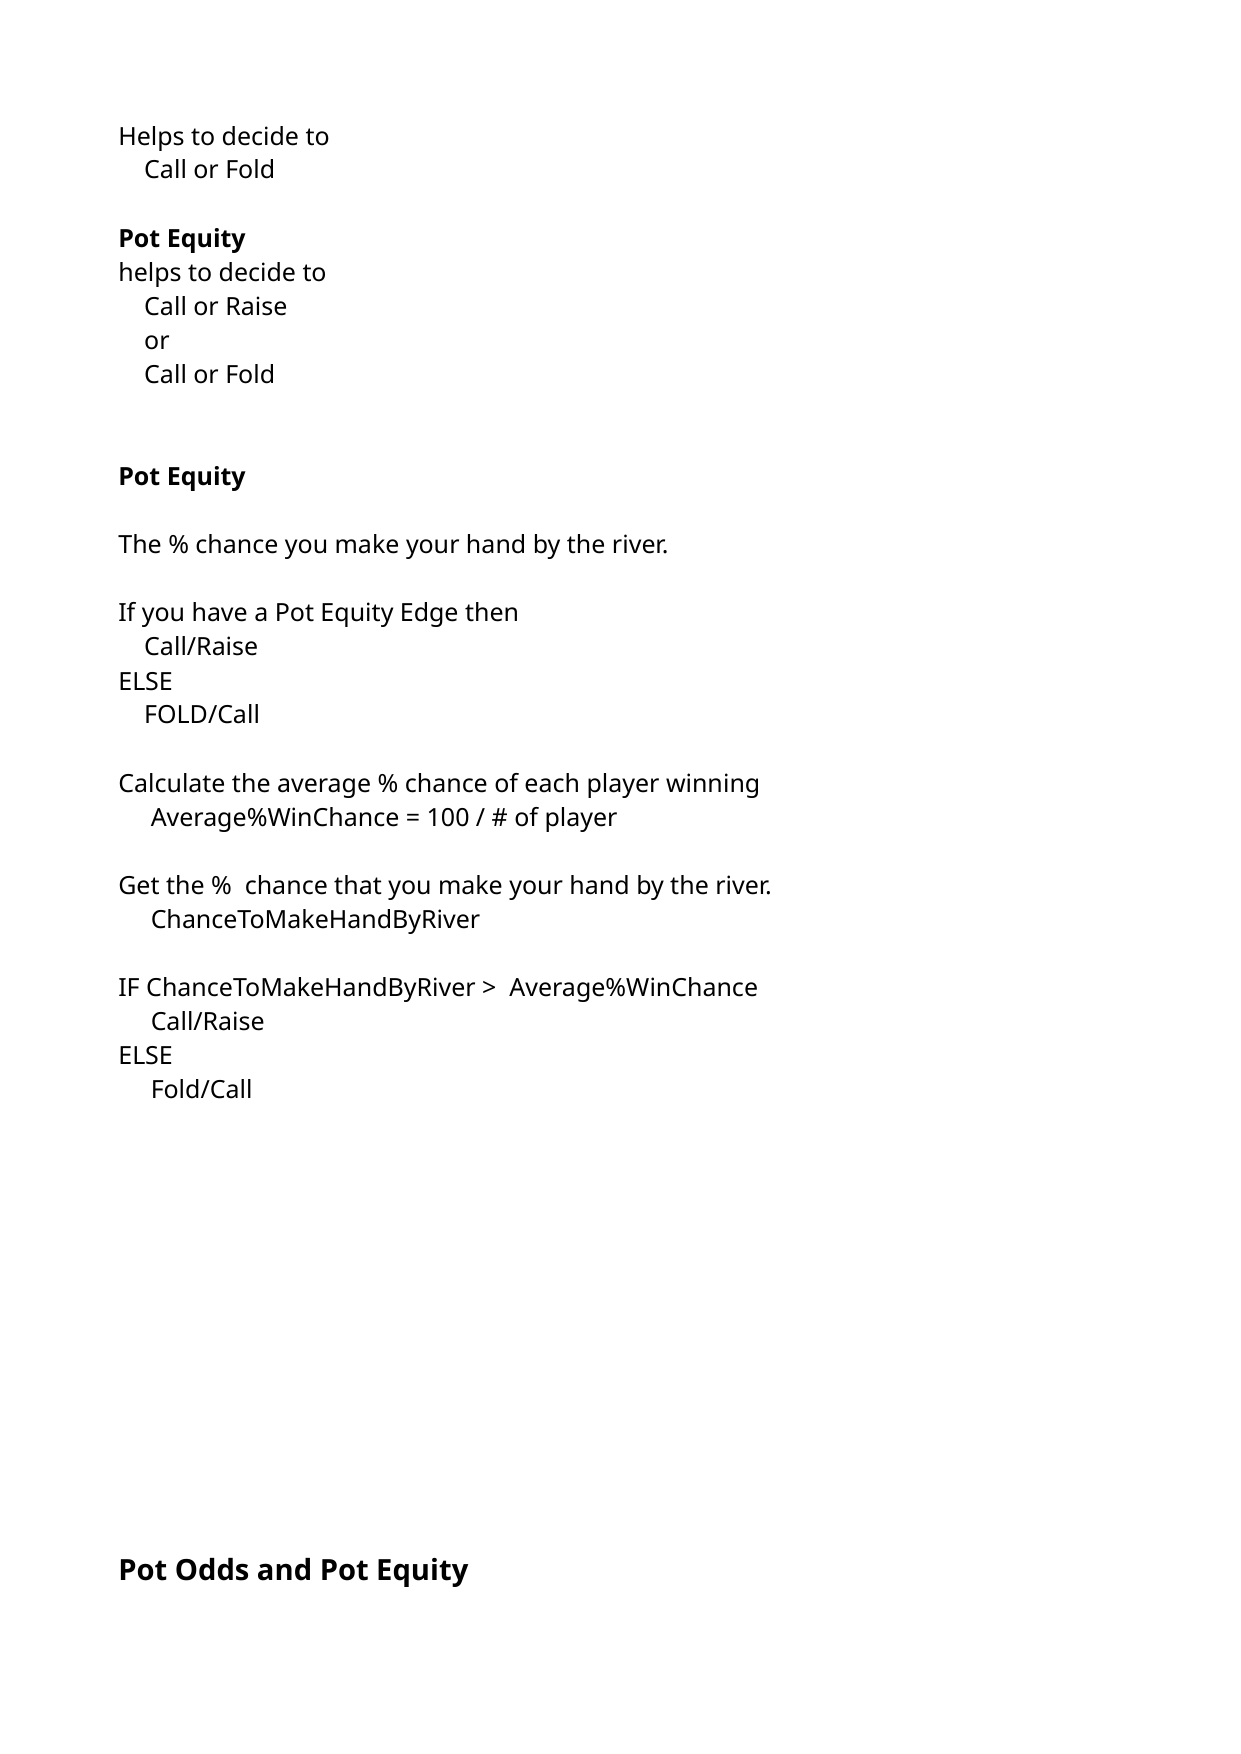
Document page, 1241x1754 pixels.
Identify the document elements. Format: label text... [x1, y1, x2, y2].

text Call or Raise [118, 288, 1122, 322]
text IF ChanceToMakeHandByRiver > Average%WinChance [118, 970, 1122, 1004]
text ELSE [118, 663, 1122, 697]
text FOLD/Call [118, 697, 1122, 731]
text Get the % chance that you make your hand by the river. [118, 867, 1122, 902]
text Pot Equity [118, 220, 1122, 254]
text Call or Fold [118, 357, 1122, 391]
text Call or Fold [118, 152, 1122, 186]
text The % chance you make your hand by the river. [118, 527, 1122, 561]
text Call/Raise [118, 1004, 1122, 1038]
text ELSE [118, 1038, 1122, 1072]
text Calculate the average % chance of each player winning [118, 765, 1122, 799]
text If you have a Pot Equity Edge then [118, 595, 1122, 629]
text Fold/Call [118, 1072, 1122, 1106]
text Helps to decide to [118, 118, 1122, 152]
text Pot Equity [118, 459, 1122, 493]
text helps to decide to [118, 254, 1122, 288]
text Call/Raise [118, 629, 1122, 663]
text Average%WinChance = 100 / # of player [118, 799, 1122, 833]
text or [118, 322, 1122, 357]
text Pot Odds and Pot Equity [118, 1549, 1122, 1588]
text ChanceToMakeHandByRiver [118, 902, 1122, 936]
